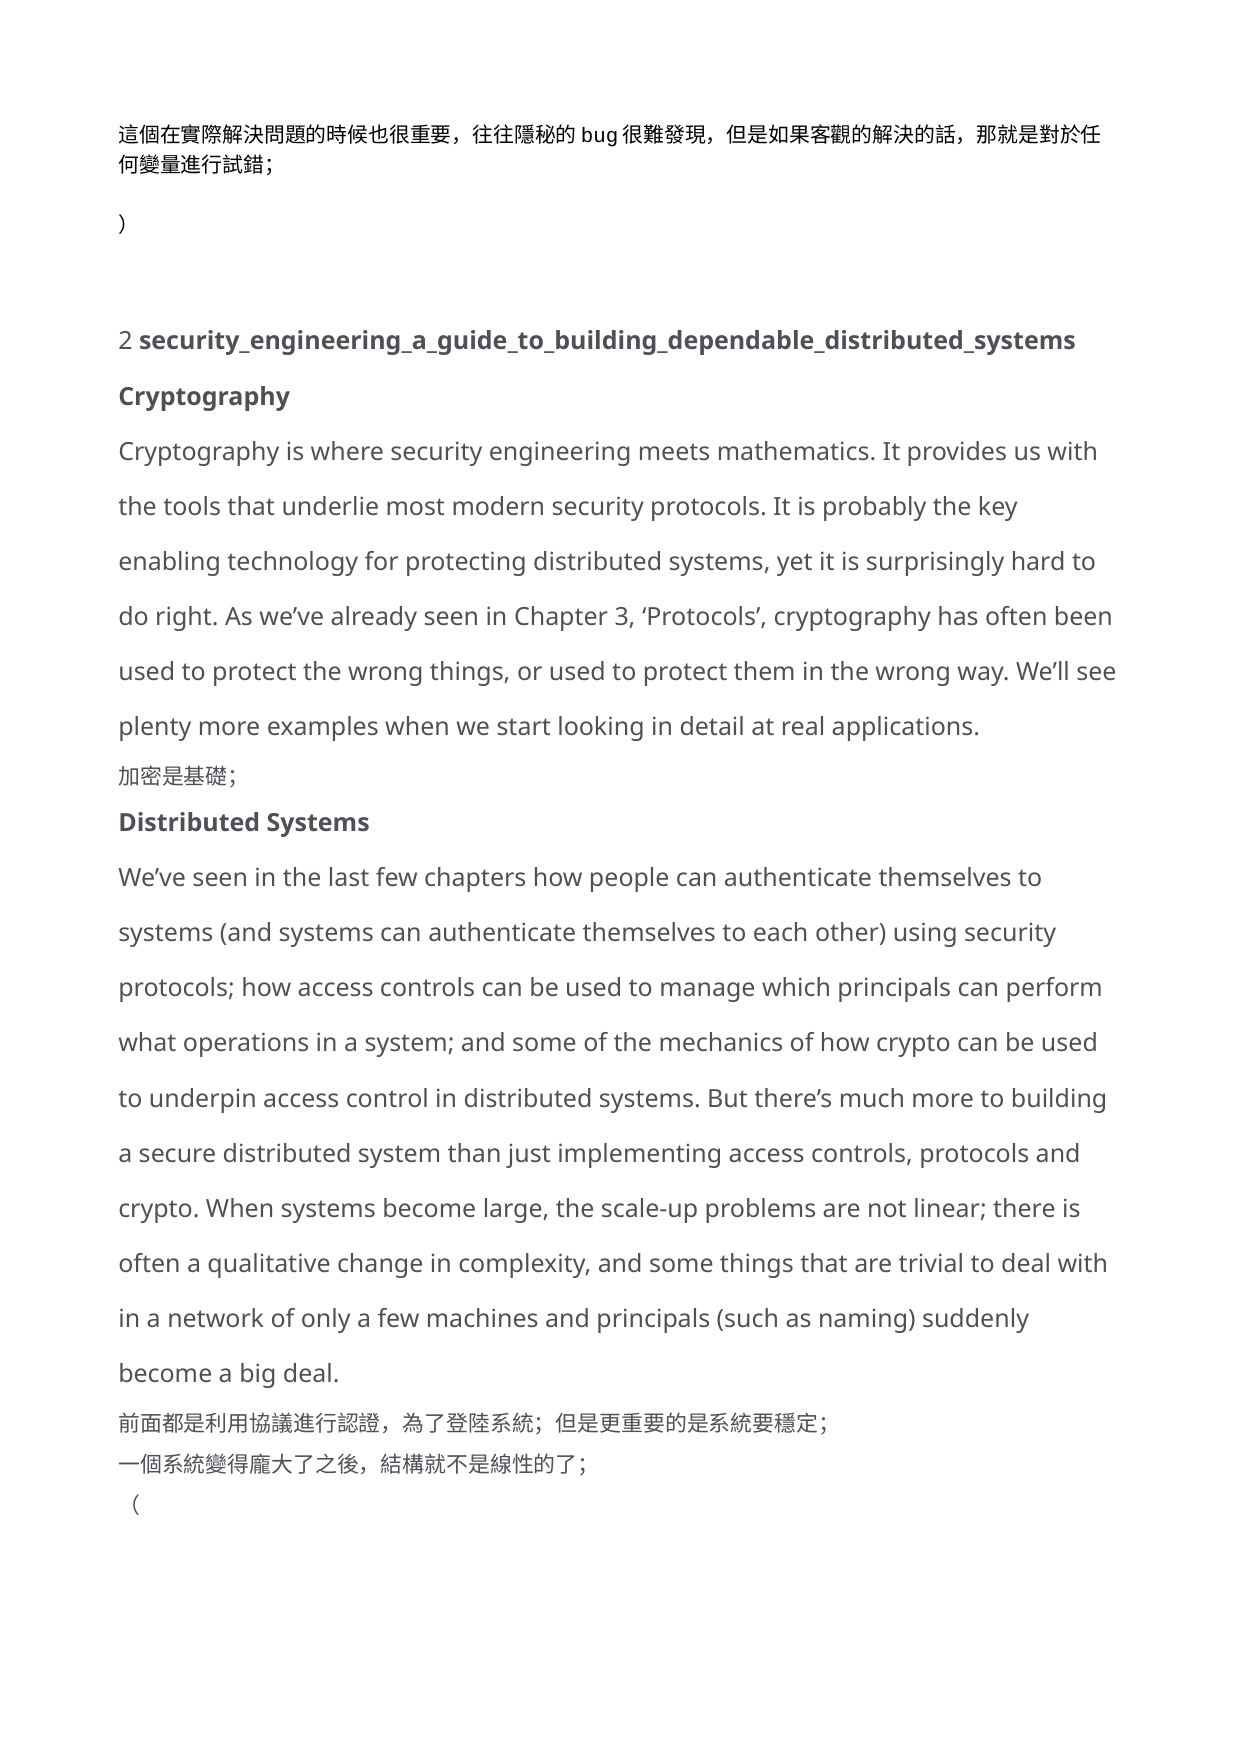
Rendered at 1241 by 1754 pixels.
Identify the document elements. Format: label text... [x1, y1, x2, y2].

text 一個系統變得龐大了之後，結構就不是線性的了； [118, 1452, 1122, 1477]
text 2 security_engineering_a_guide_to_building_dependable_distributed_systems [118, 323, 1122, 357]
text Cryptography [118, 378, 1122, 412]
text We’ve seen in the last few chapters how people can authenticate themselves to systems (and systems can authenticate themselves to each other) using security protocols; how access controls can be used to manage which principals can perform what operations in a system; and some of the mechanics of how crypto can be used to underpin access control in distributed systems. But there’s much more to building a secure distributed system than just implementing access controls, protocols and crypto. When systems become large, the scale-up problems are not linear; there is often a qualitative change in complexity, and some things that are trivial to deal with in a network of only a few machines and principals (such as naming) suddenly become a big deal. [118, 860, 1122, 1390]
text Distributed Systems [118, 805, 1122, 839]
text 前面都是利用協議進行認證，為了登陸系統；但是更重要的是系統要穩定； [118, 1411, 1122, 1436]
text （ [118, 1492, 1122, 1518]
text ） [118, 208, 1122, 238]
text 這個在實際解決問題的時候也很重要，往往隱秘的bug很難發現，但是如果客觀的解決的話，那就是對於任何變量進行試錯； [118, 118, 1122, 179]
text 加密是基礎； [118, 764, 1122, 789]
text Cryptography is where security engineering meets mathematics. It provides us with the tools that underlie most modern security protocols. It is probably the key enabling technology for protecting distributed systems, yet it is surprisingly hard to do right. As we’ve already seen in Chapter 3, ‘Protocols’, cryptography has often been used to protect the wrong things, or used to protect them in the wrong way. We’ll see plenty more examples when we start looking in detail at real applications. [118, 433, 1122, 743]
